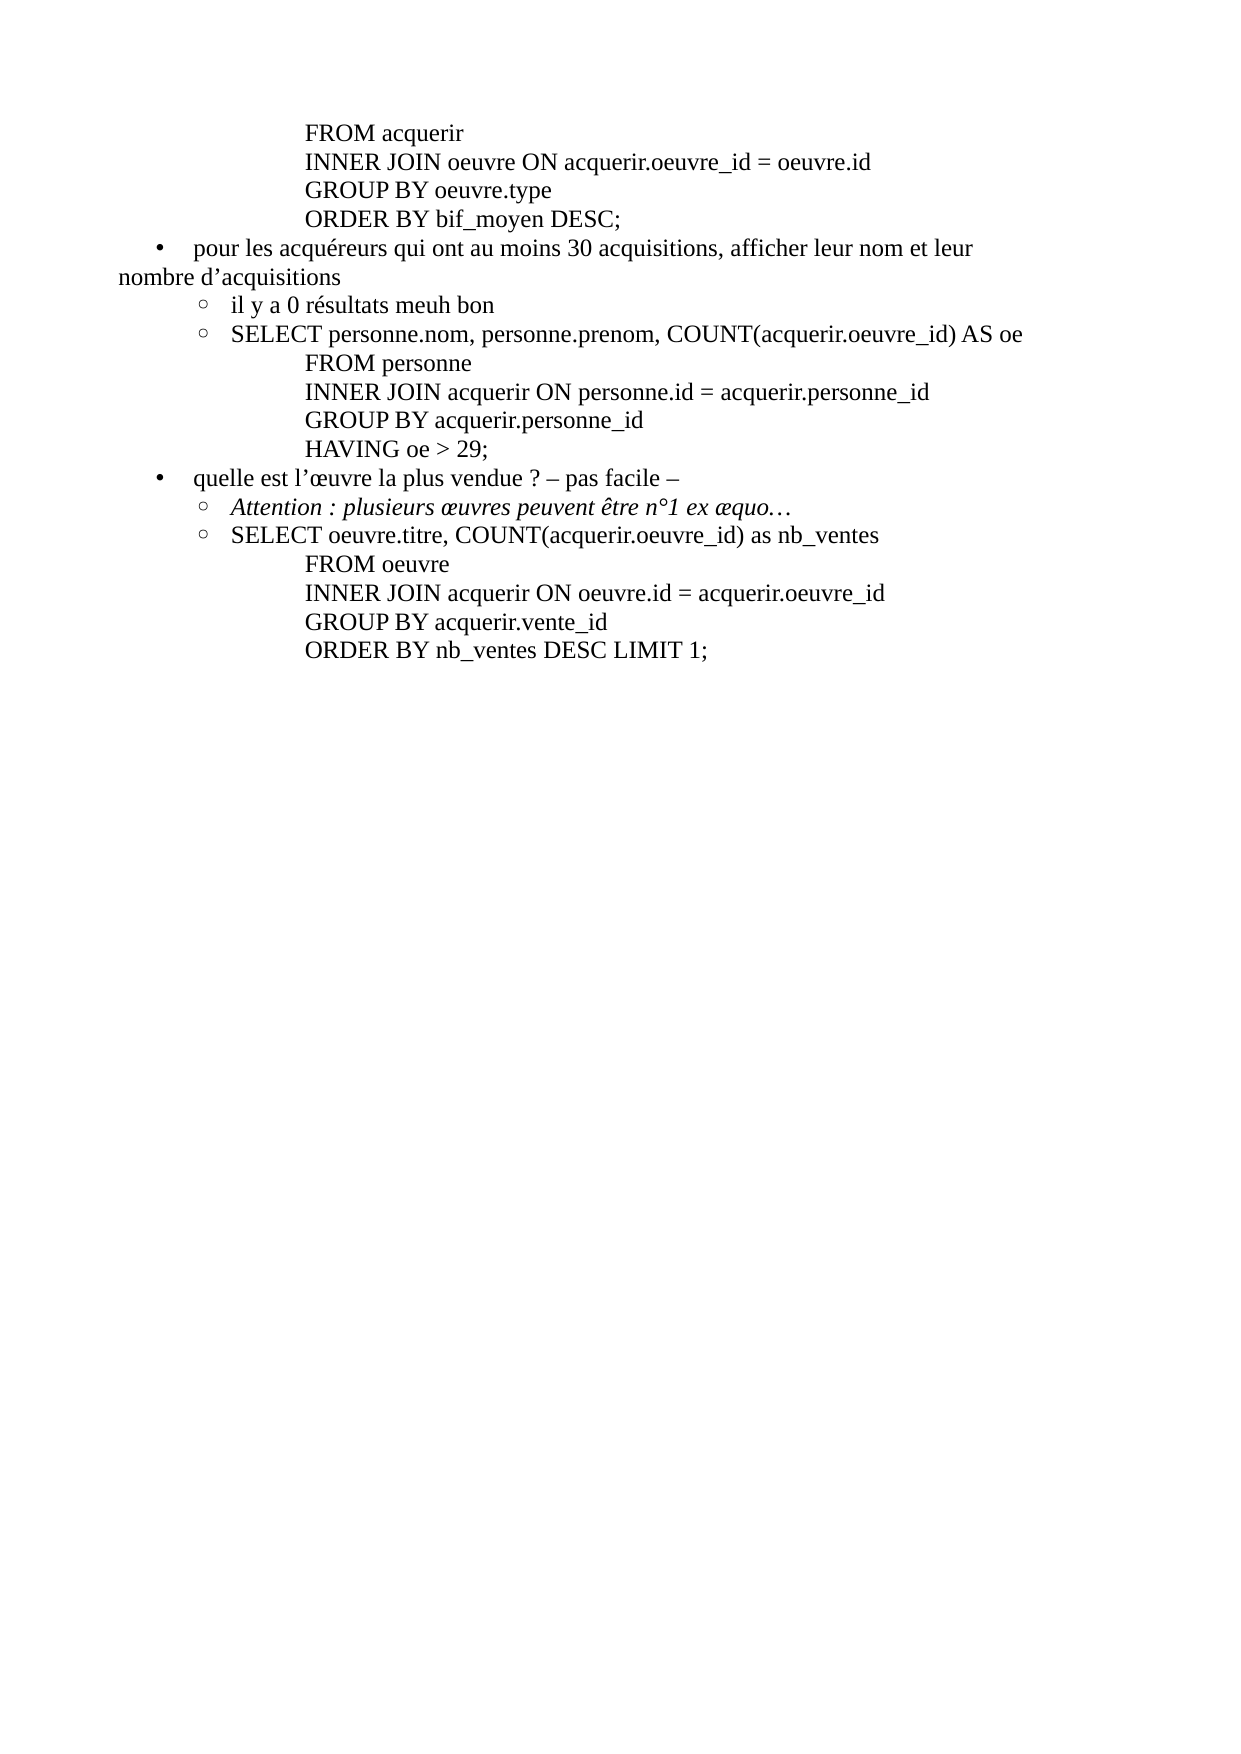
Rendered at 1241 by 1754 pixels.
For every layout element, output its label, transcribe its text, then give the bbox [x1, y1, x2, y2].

list FROM personne [193, 348, 1122, 377]
list GROUP BY acquerir.personne_id [193, 406, 1122, 434]
list quelle est l’œuvre la plus vendue ? – pas facile – [156, 463, 1122, 492]
list INNER JOIN oeuvre ON acquerir.oeuvre_id = oeuvre.id [193, 147, 1122, 176]
text nombre d’acquisitions [118, 262, 1122, 291]
list INNER JOIN acquerir ON oeuvre.id = acquerir.oeuvre_id [193, 578, 1122, 607]
list INNER JOIN acquerir ON personne.id = acquerir.personne_id [193, 377, 1122, 406]
list pour les acquéreurs qui ont au moins 30 acquisitions, afficher leur nom et leur [156, 233, 1122, 262]
list il y a 0 résultats meuh bon [193, 291, 1122, 319]
list GROUP BY oeuvre.type [193, 176, 1122, 204]
list FROM acquerir [193, 118, 1122, 147]
list SELECT oeuvre.titre, COUNT(acquerir.oeuvre_id) as nb_ventes [193, 521, 1122, 549]
list ORDER BY nb_ventes DESC LIMIT 1; [193, 636, 1122, 664]
list FROM oeuvre [193, 549, 1122, 578]
list Attention : plusieurs œuvres peuvent être n°1 ex æquo… [193, 492, 1122, 521]
list HAVING oe > 29; [193, 434, 1122, 463]
list ORDER BY bif_moyen DESC; [193, 204, 1122, 233]
list GROUP BY acquerir.vente_id [193, 607, 1122, 636]
list SELECT personne.nom, personne.prenom, COUNT(acquerir.oeuvre_id) AS oe [193, 319, 1122, 348]
